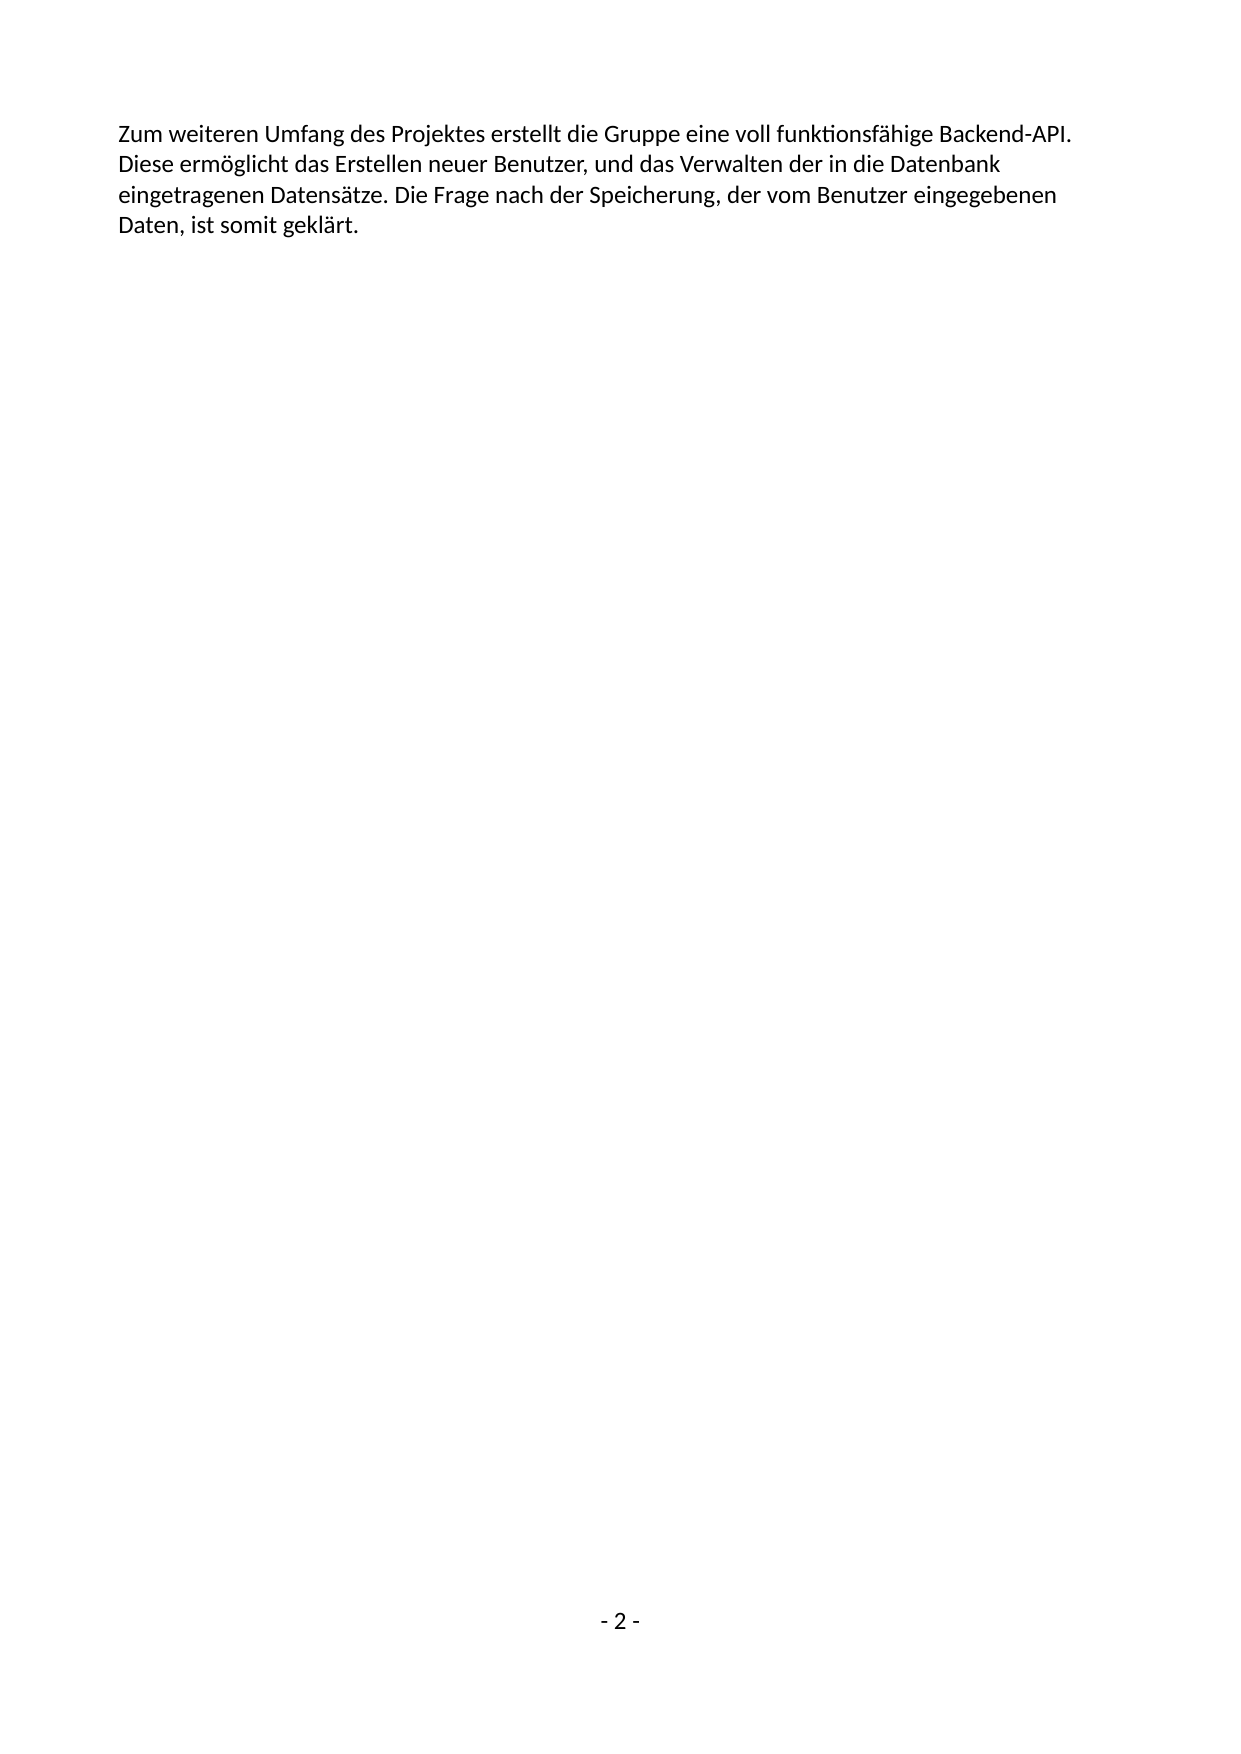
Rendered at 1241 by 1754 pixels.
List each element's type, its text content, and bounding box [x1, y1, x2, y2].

text Zum weiteren Umfang des Projektes erstellt die Gruppe eine voll funktionsfähige Backend-API. Diese ermöglicht das Erstellen neuer Benutzer, und das Verwalten der in die Datenbank eingetragenen Datensätze. Die Frage nach der Speicherung, der vom Benutzer eingegebenen Daten, ist somit geklärt. [118, 118, 1122, 240]
